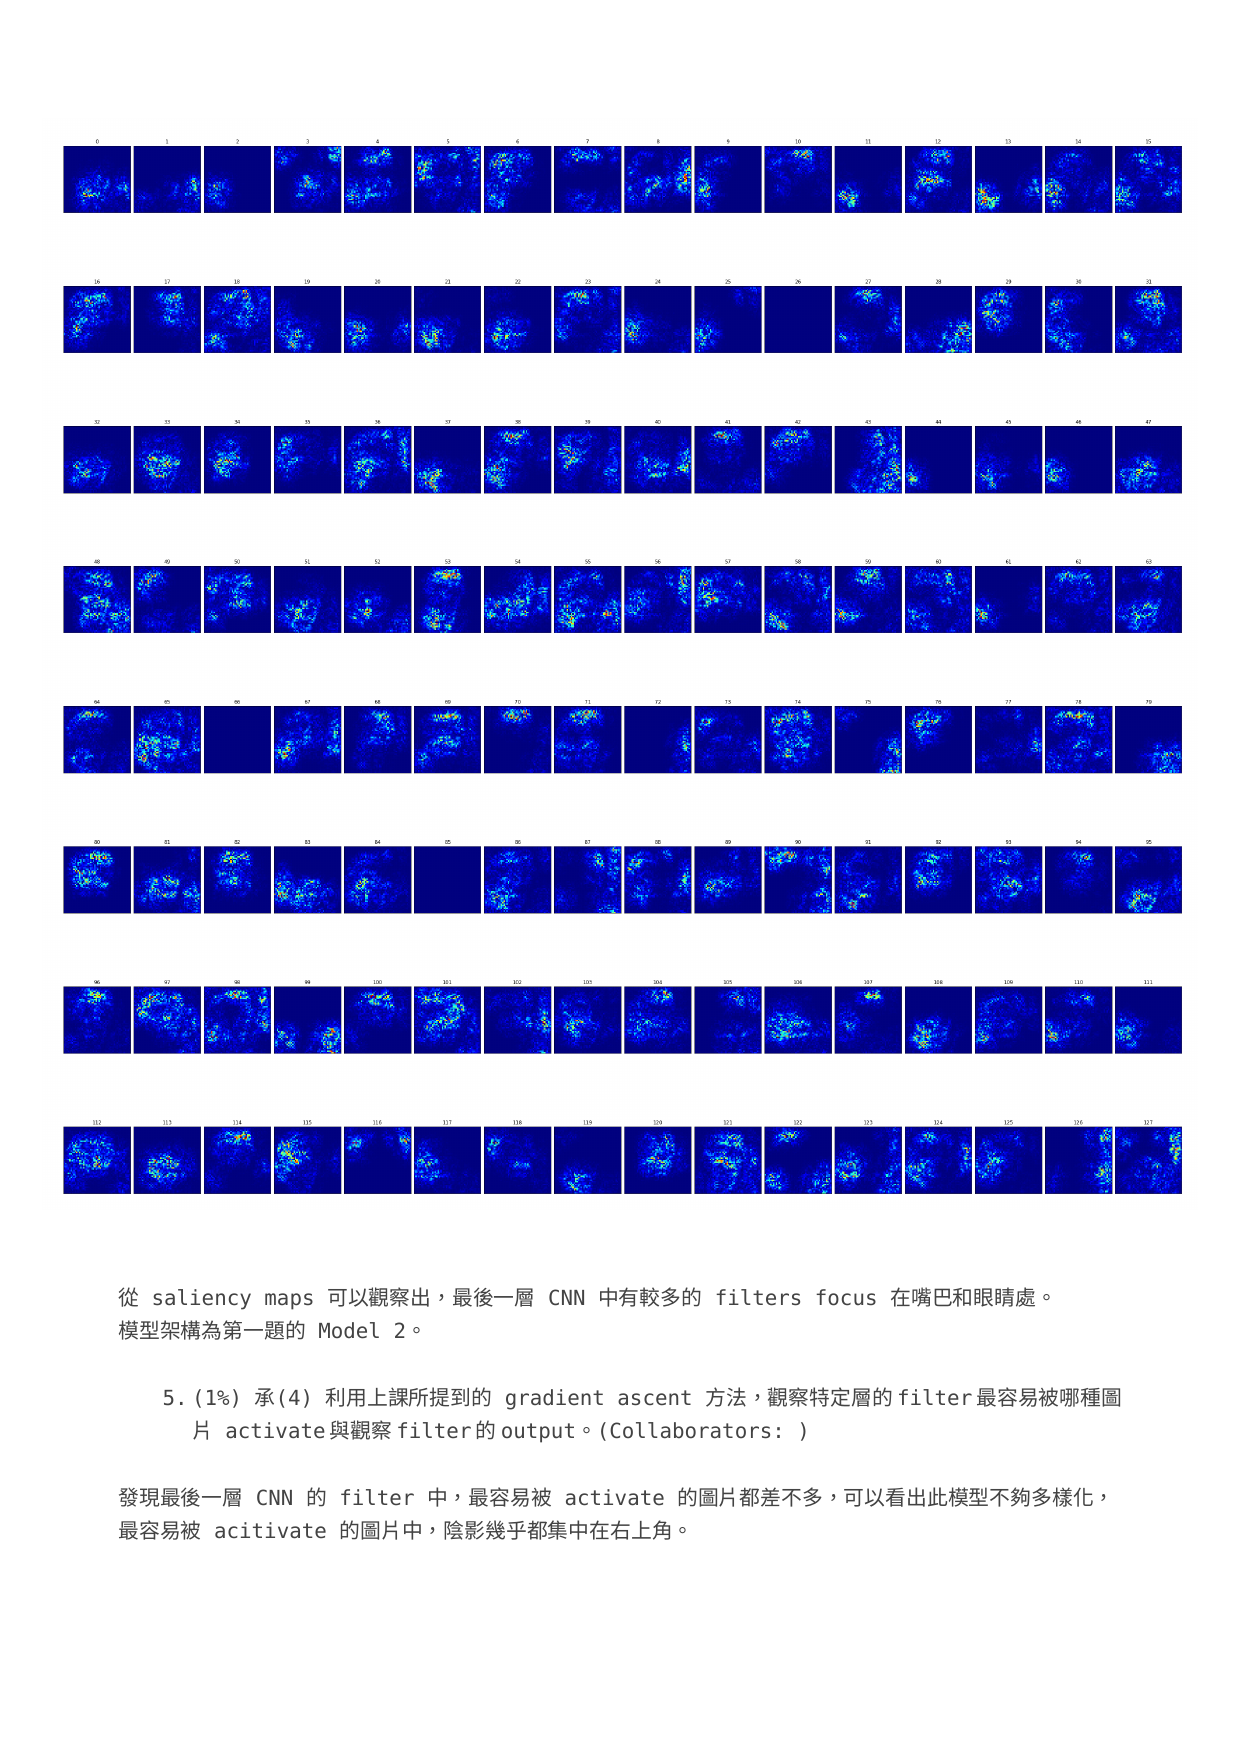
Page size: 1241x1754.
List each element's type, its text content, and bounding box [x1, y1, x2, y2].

list (1%) 承(4) 利用上課所提到的 gradient ascent 方法，觀察特定層的filter最容易被哪種圖片 activate與觀察filter的output。(Collaborators: ) [162, 1386, 1122, 1443]
text 從 saliency maps 可以觀察出，最後一層 CNN 中有較多的 filters focus 在嘴巴和眼睛處。 模型架構為第一題的 Model 2。 [118, 1286, 1122, 1343]
text 發現最後一層 CNN 的 filter 中，最容易被 activate 的圖片都差不多，可以看出此模型不夠多樣化，最容易被 acitivate 的圖片中，陰影幾乎都集中在右上角。 [118, 1486, 1122, 1544]
picture [42, 151, 1199, 1073]
